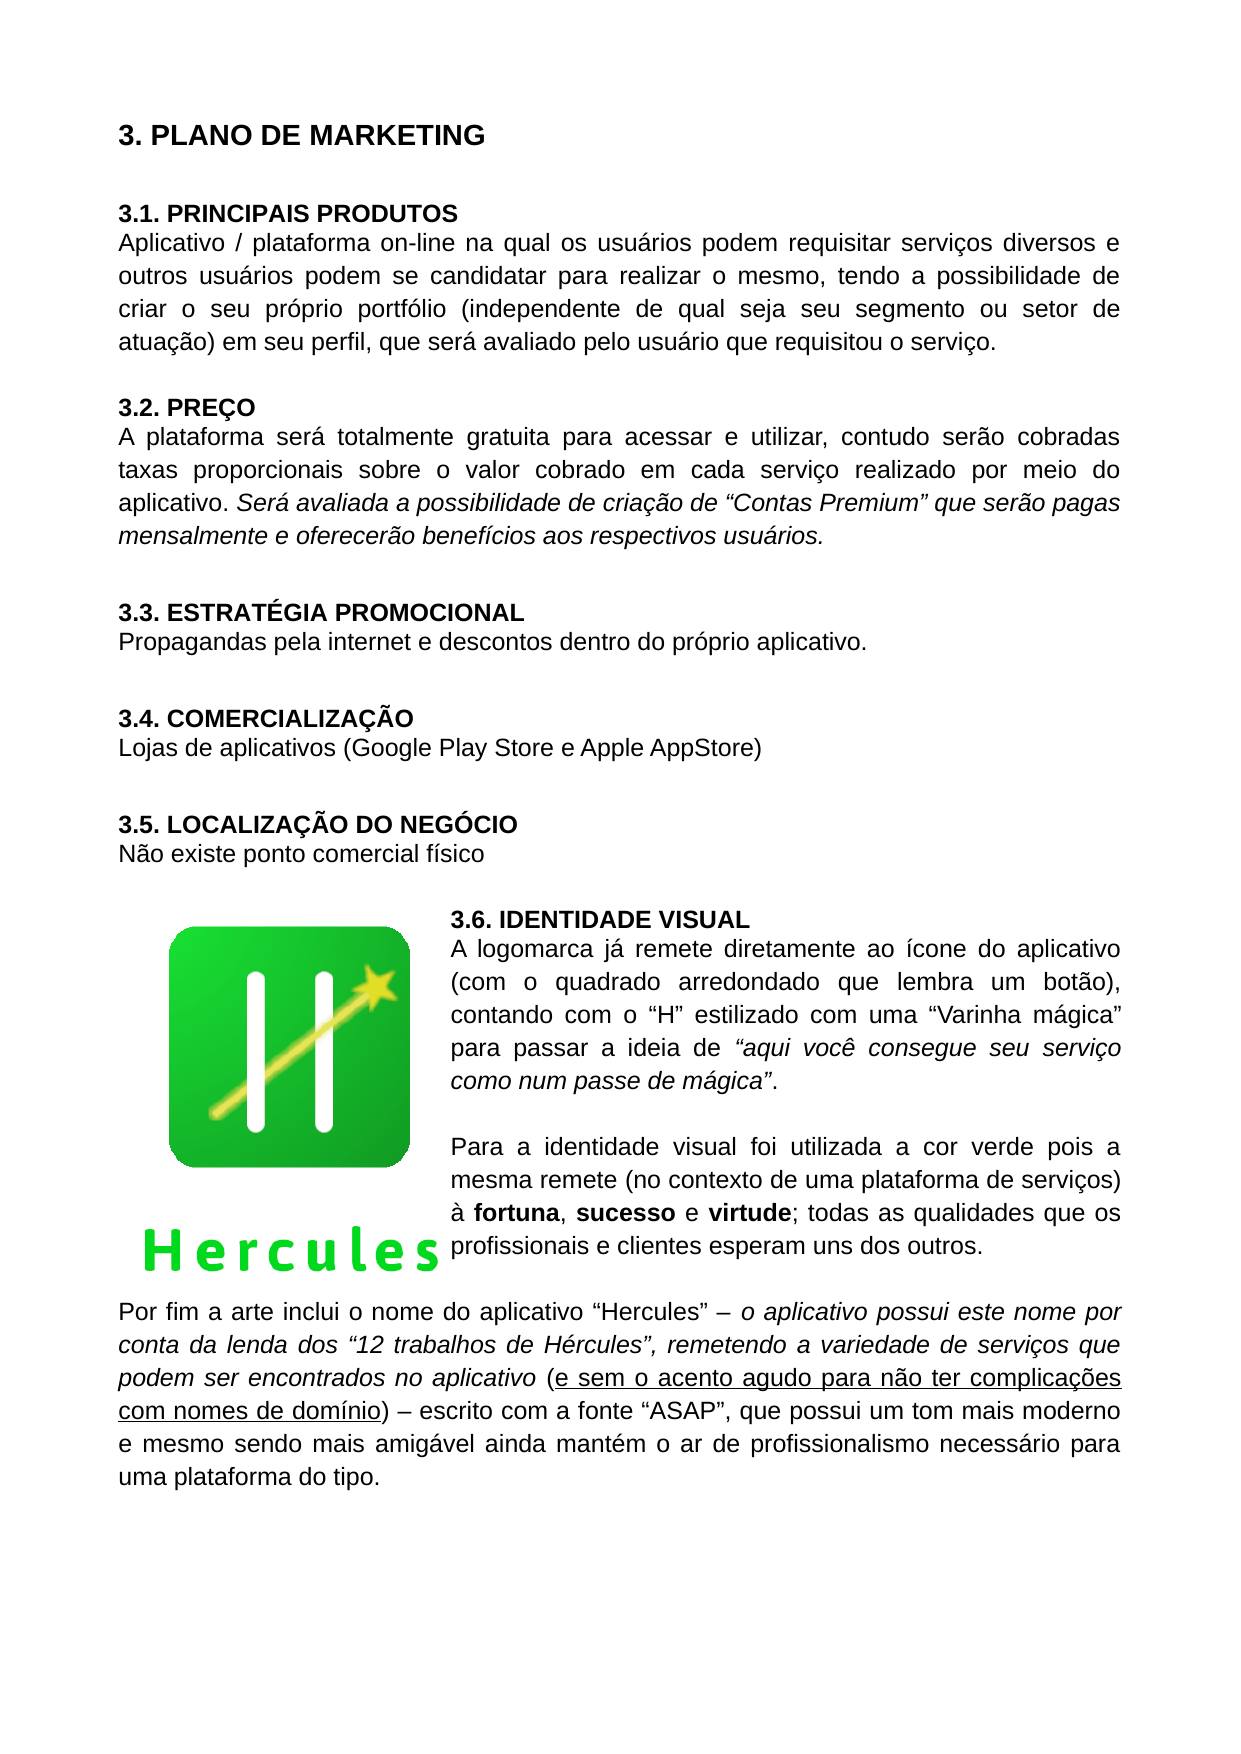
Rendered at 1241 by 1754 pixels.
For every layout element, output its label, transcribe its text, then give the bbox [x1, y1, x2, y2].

text Para a identidade visual foi utilizada a cor verde pois a mesma remete (no contexto de uma plataforma de serviços) à fortuna, sucesso e virtude; todas as qualidades que os profissionais e clientes esperam uns dos outros. [451, 1132, 1122, 1260]
subtitle 3.6. IDENTIDADE VISUAL [118, 905, 1122, 934]
subtitle 3.3. ESTRATÉGIA PROMOCIONAL [118, 598, 1122, 627]
subtitle 3.5. LOCALIZAÇÃO DO NEGÓCIO [118, 810, 1122, 839]
text Propagandas pela internet e descontos dentro do próprio aplicativo. [118, 627, 1122, 656]
text A plataforma será totalmente gratuita para acessar e utilizar, contudo serão cobradas taxas proporcionais sobre o valor cobrado em cada serviço realizado por meio do aplicativo. Será avaliada a possibilidade de criação de “Contas Premium” que serão pagas mensalmente e oferecerão benefícios aos respectivos usuários. [118, 422, 1122, 550]
text Aplicativo / plataforma on-line na qual os usuários podem requisitar serviços diversos e outros usuários podem se candidatar para realizar o mesmo, tendo a possibilidade de criar o seu próprio portfólio (independente de qual seja seu segmento ou setor de atuação) em seu perfil, que será avaliado pelo usuário que requisitou o serviço. [118, 228, 1122, 356]
subtitle 3.1. PRINCIPAIS PRODUTOS [118, 199, 1122, 228]
text Não existe ponto comercial físico [118, 839, 1122, 868]
picture [131, 908, 451, 1284]
text Por fim a arte inclui o nome do aplicativo “Hercules” – o aplicativo possui este nome por conta da lenda dos “12 trabalhos de Hércules”, remetendo a variedade de serviços que podem ser encontrados no aplicativo (e sem o acento agudo para não ter complicações com nomes de domínio) – escrito com a fonte “ASAP”, que possui um tom mais moderno e mesmo sendo mais amigável ainda mantém o ar de profissionalismo necessário para uma plataforma do tipo. [118, 1297, 1122, 1491]
subtitle 3. PLANO DE MARKETING [118, 118, 1122, 152]
text A logomarca já remete diretamente ao ícone do aplicativo (com o quadrado arredondado que lembra um botão), contando com o “H” estilizado com uma “Varinha mágica” para passar a ideia de “aqui você consegue seu serviço como num passe de mágica”. [451, 934, 1122, 1094]
subtitle 3.4. COMERCIALIZAÇÃO [118, 704, 1122, 733]
subtitle 3.2. PREÇO [118, 393, 1122, 422]
text Lojas de aplicativos (Google Play Store e Apple AppStore) [118, 733, 1122, 762]
